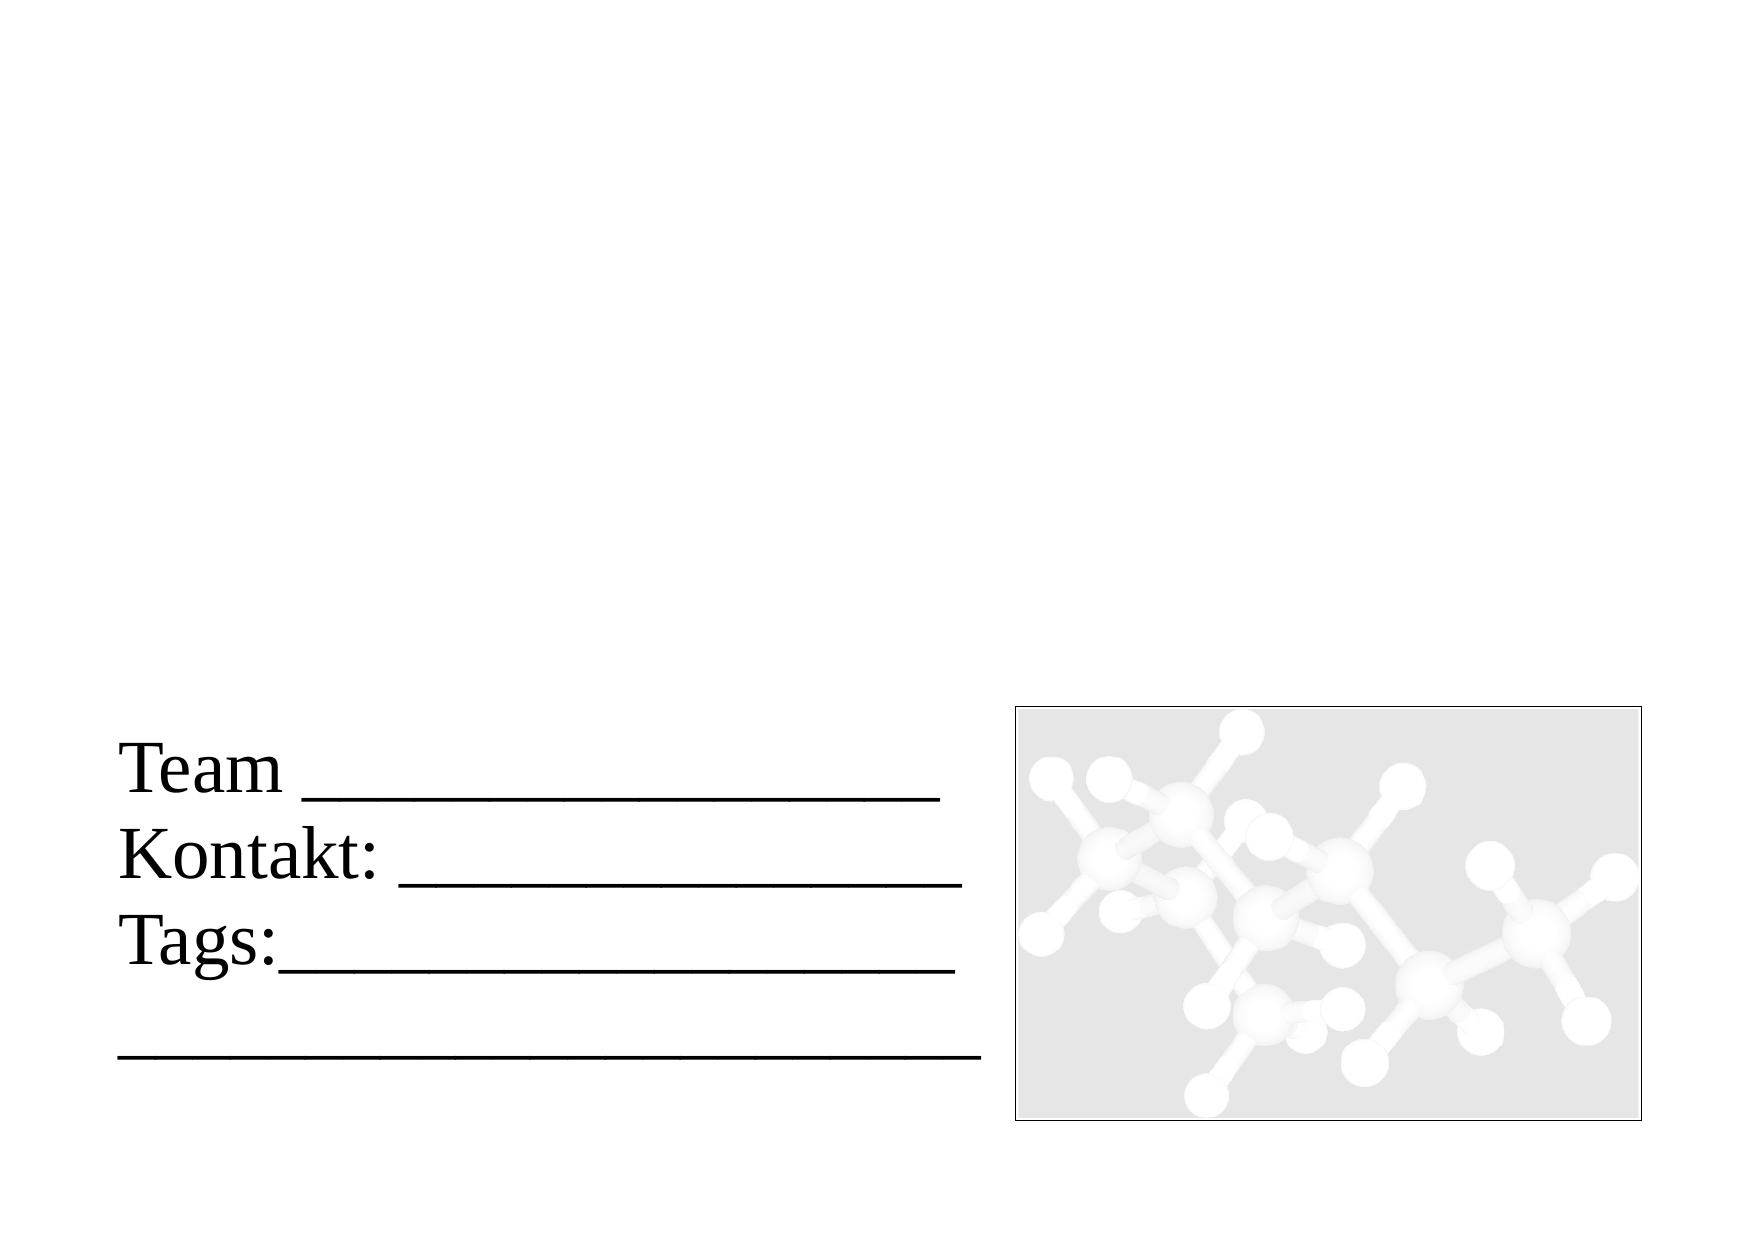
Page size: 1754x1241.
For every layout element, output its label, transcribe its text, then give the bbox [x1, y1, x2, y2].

picture [1018, 709, 1639, 1118]
text Tags:__________________ _______________________ [118, 894, 1015, 1067]
text Team _________________ [118, 722, 1015, 808]
text Kontakt: _______________ [118, 808, 1015, 894]
